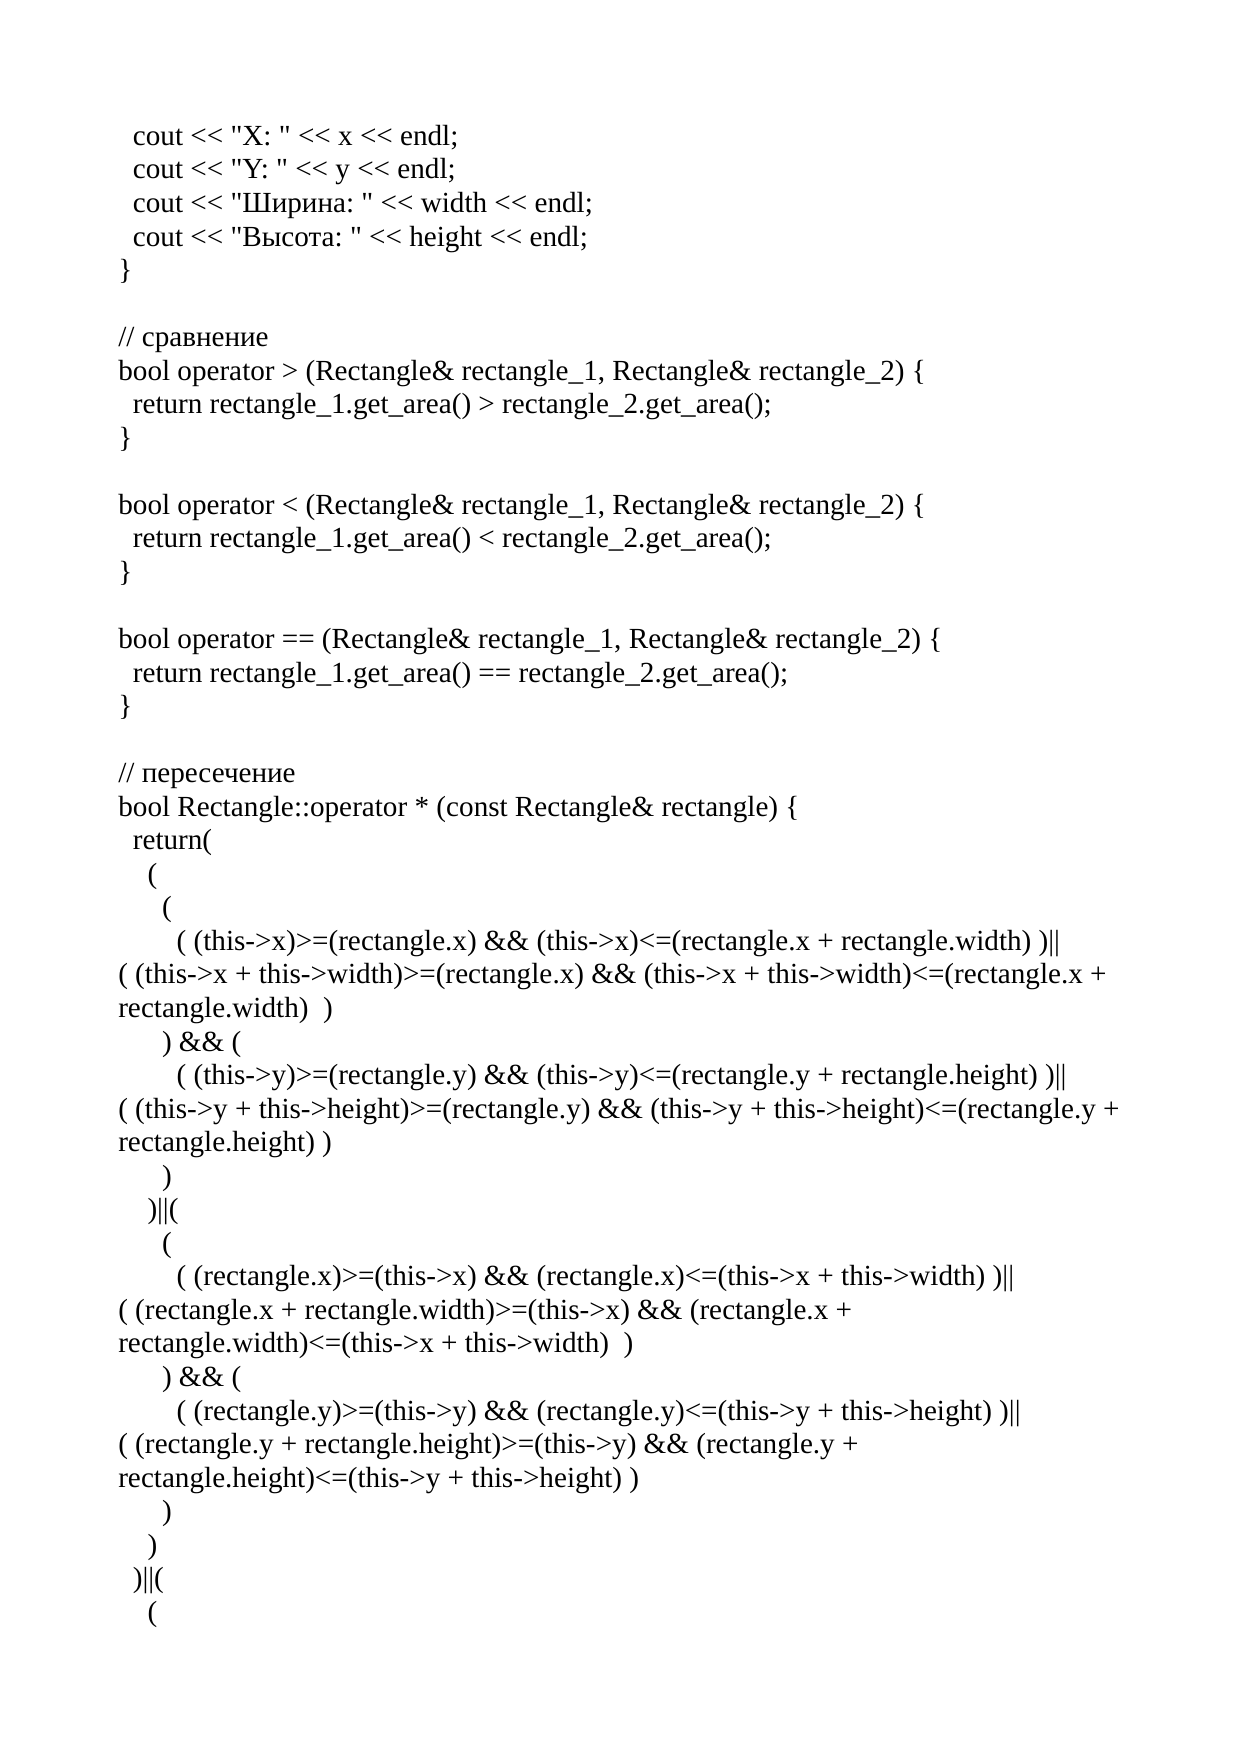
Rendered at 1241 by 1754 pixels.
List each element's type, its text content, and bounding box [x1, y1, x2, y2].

text ( (this->y)>=(rectangle.y) && (this->y)<=(rectangle.y + rectangle.height) )||( (this->y + this->height)>=(rectangle.y) && (this->y + this->height)<=(rectangle.y + rectangle.height) ) [118, 1057, 1122, 1158]
text cout << "Y: " << y << endl; [118, 152, 1122, 185]
text ) [118, 1493, 1122, 1527]
text } [118, 252, 1122, 286]
text ) && ( [118, 1359, 1122, 1393]
text )||( [118, 1191, 1122, 1225]
text bool operator > (Rectangle& rectangle_1, Rectangle& rectangle_2) { [118, 353, 1122, 386]
text cout << "Высота: " << height << endl; [118, 219, 1122, 252]
text ) [118, 1527, 1122, 1560]
text bool operator < (Rectangle& rectangle_1, Rectangle& rectangle_2) { [118, 487, 1122, 521]
text cout << "Ширина: " << width << endl; [118, 185, 1122, 219]
text return rectangle_1.get_area() > rectangle_2.get_area(); [118, 386, 1122, 420]
text ( (rectangle.x)>=(this->x) && (rectangle.x)<=(this->x + this->width) )||( (rectangle.x + rectangle.width)>=(this->x) && (rectangle.x + rectangle.width)<=(this->x + this->width) ) [118, 1258, 1122, 1359]
text bool operator == (Rectangle& rectangle_1, Rectangle& rectangle_2) { [118, 621, 1122, 655]
text )||( [118, 1560, 1122, 1594]
text ( [118, 889, 1122, 923]
text ) [118, 1158, 1122, 1191]
text bool Rectangle::operator * (const Rectangle& rectangle) { [118, 789, 1122, 822]
text ( [118, 856, 1122, 889]
text ) && ( [118, 1024, 1122, 1057]
text // пересечение [118, 755, 1122, 789]
text return( [118, 822, 1122, 856]
text // сравнение [118, 319, 1122, 353]
text } [118, 554, 1122, 588]
text return rectangle_1.get_area() < rectangle_2.get_area(); [118, 521, 1122, 554]
text } [118, 688, 1122, 722]
text return rectangle_1.get_area() == rectangle_2.get_area(); [118, 655, 1122, 688]
text } [118, 420, 1122, 453]
text cout << "X: " << x << endl; [118, 118, 1122, 152]
text ( [118, 1594, 1122, 1627]
text ( [118, 1225, 1122, 1258]
text ( (rectangle.y)>=(this->y) && (rectangle.y)<=(this->y + this->height) )||( (rectangle.y + rectangle.height)>=(this->y) && (rectangle.y + rectangle.height)<=(this->y + this->height) ) [118, 1393, 1122, 1493]
text ( (this->x)>=(rectangle.x) && (this->x)<=(rectangle.x + rectangle.width) )||( (this->x + this->width)>=(rectangle.x) && (this->x + this->width)<=(rectangle.x + rectangle.width) ) [118, 923, 1122, 1024]
